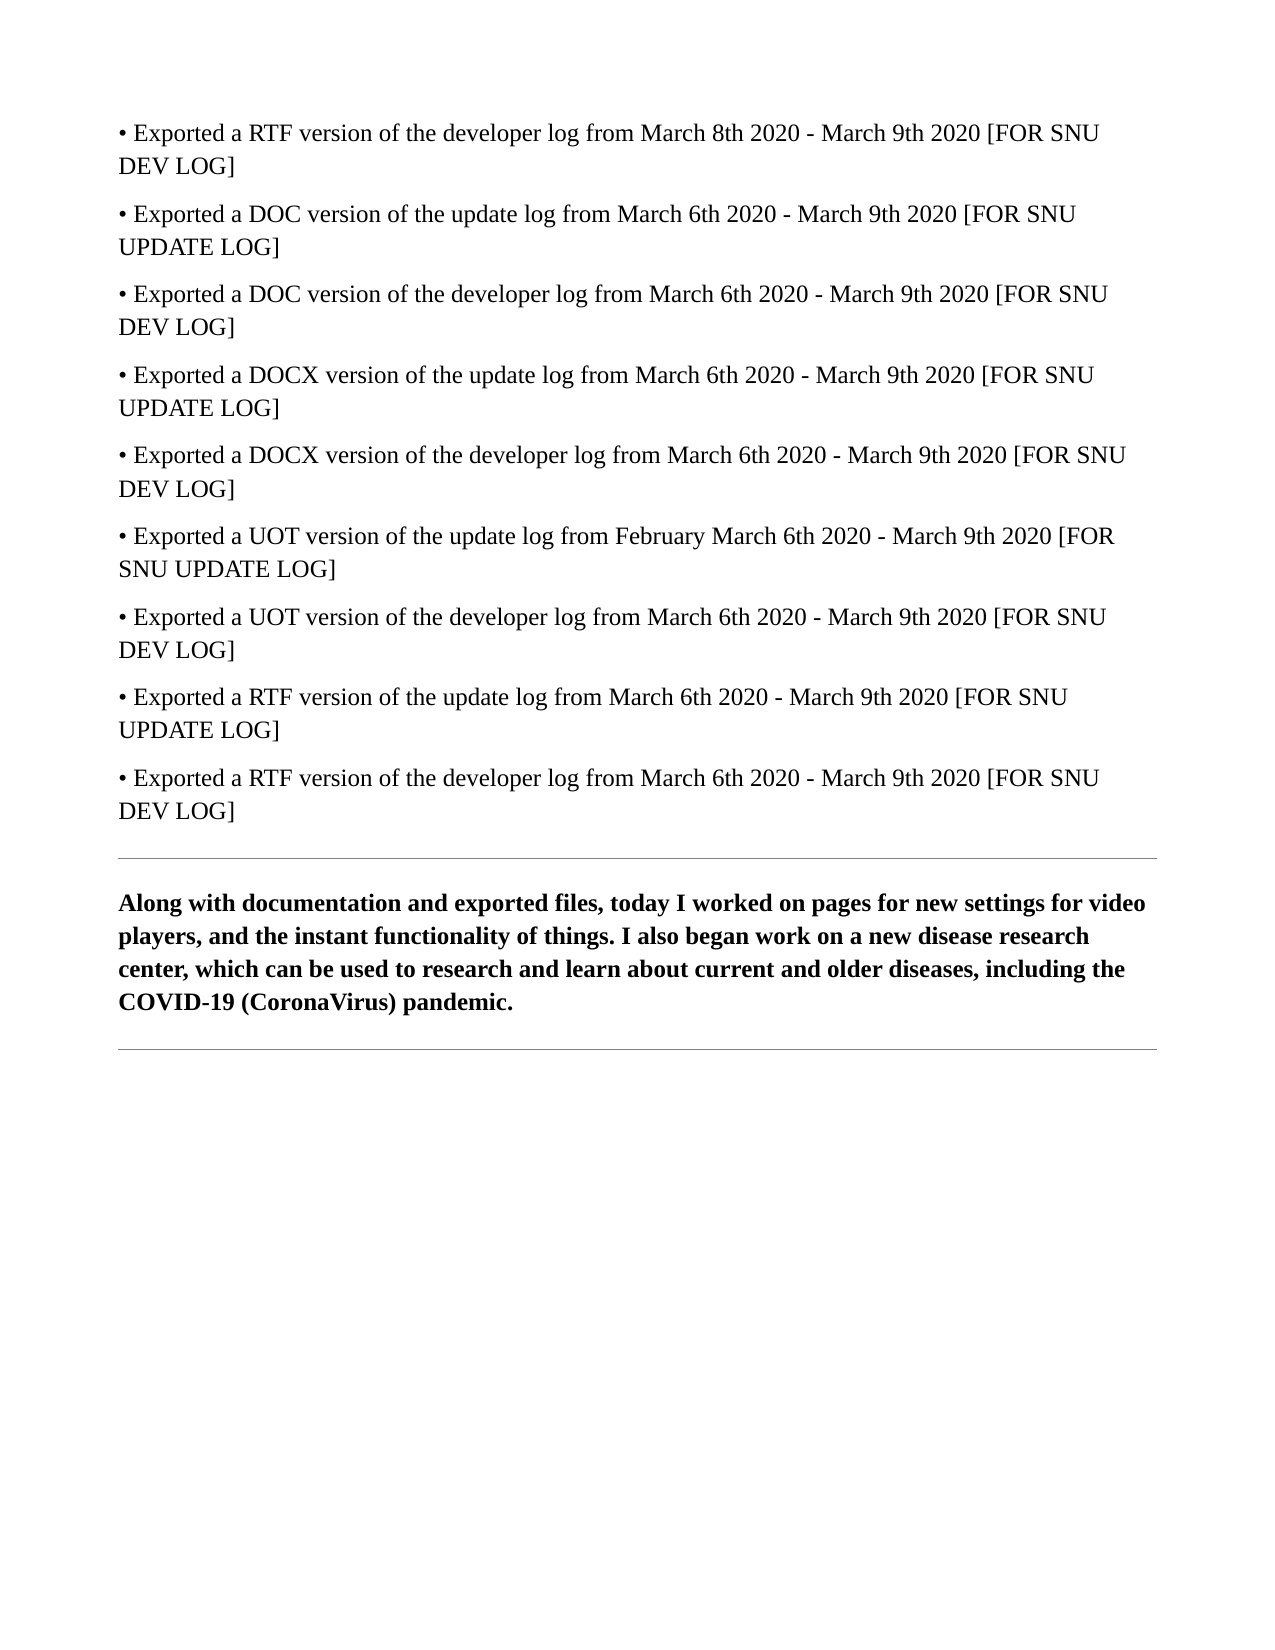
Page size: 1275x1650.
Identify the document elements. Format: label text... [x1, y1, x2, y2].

text • Exported a UOT version of the update log from February March 6th 2020 - March 9th 2020 [FOR SNU UPDATE LOG] [118, 521, 1157, 583]
text • Exported a DOCX version of the update log from March 6th 2020 - March 9th 2020 [FOR SNU UPDATE LOG] [118, 360, 1157, 422]
text • Exported a DOC version of the developer log from March 6th 2020 - March 9th 2020 [FOR SNU DEV LOG] [118, 279, 1157, 341]
text • Exported a RTF version of the developer log from March 6th 2020 - March 9th 2020 [FOR SNU DEV LOG] [118, 763, 1157, 825]
text • Exported a DOC version of the update log from March 6th 2020 - March 9th 2020 [FOR SNU UPDATE LOG] [118, 199, 1157, 261]
text • Exported a RTF version of the developer log from March 8th 2020 - March 9th 2020 [FOR SNU DEV LOG] [118, 118, 1157, 180]
text • Exported a RTF version of the update log from March 6th 2020 - March 9th 2020 [FOR SNU UPDATE LOG] [118, 682, 1157, 744]
text • Exported a UOT version of the developer log from March 6th 2020 - March 9th 2020 [FOR SNU DEV LOG] [118, 602, 1157, 664]
text Along with documentation and exported files, today I worked on pages for new settings for video players, and the instant functionality of things. I also began work on a new disease research center, which can be used to research and learn about current and older diseases, including the COVID-19 (CoronaVirus) pandemic. [118, 888, 1157, 1016]
text • Exported a DOCX version of the developer log from March 6th 2020 - March 9th 2020 [FOR SNU DEV LOG] [118, 441, 1157, 502]
